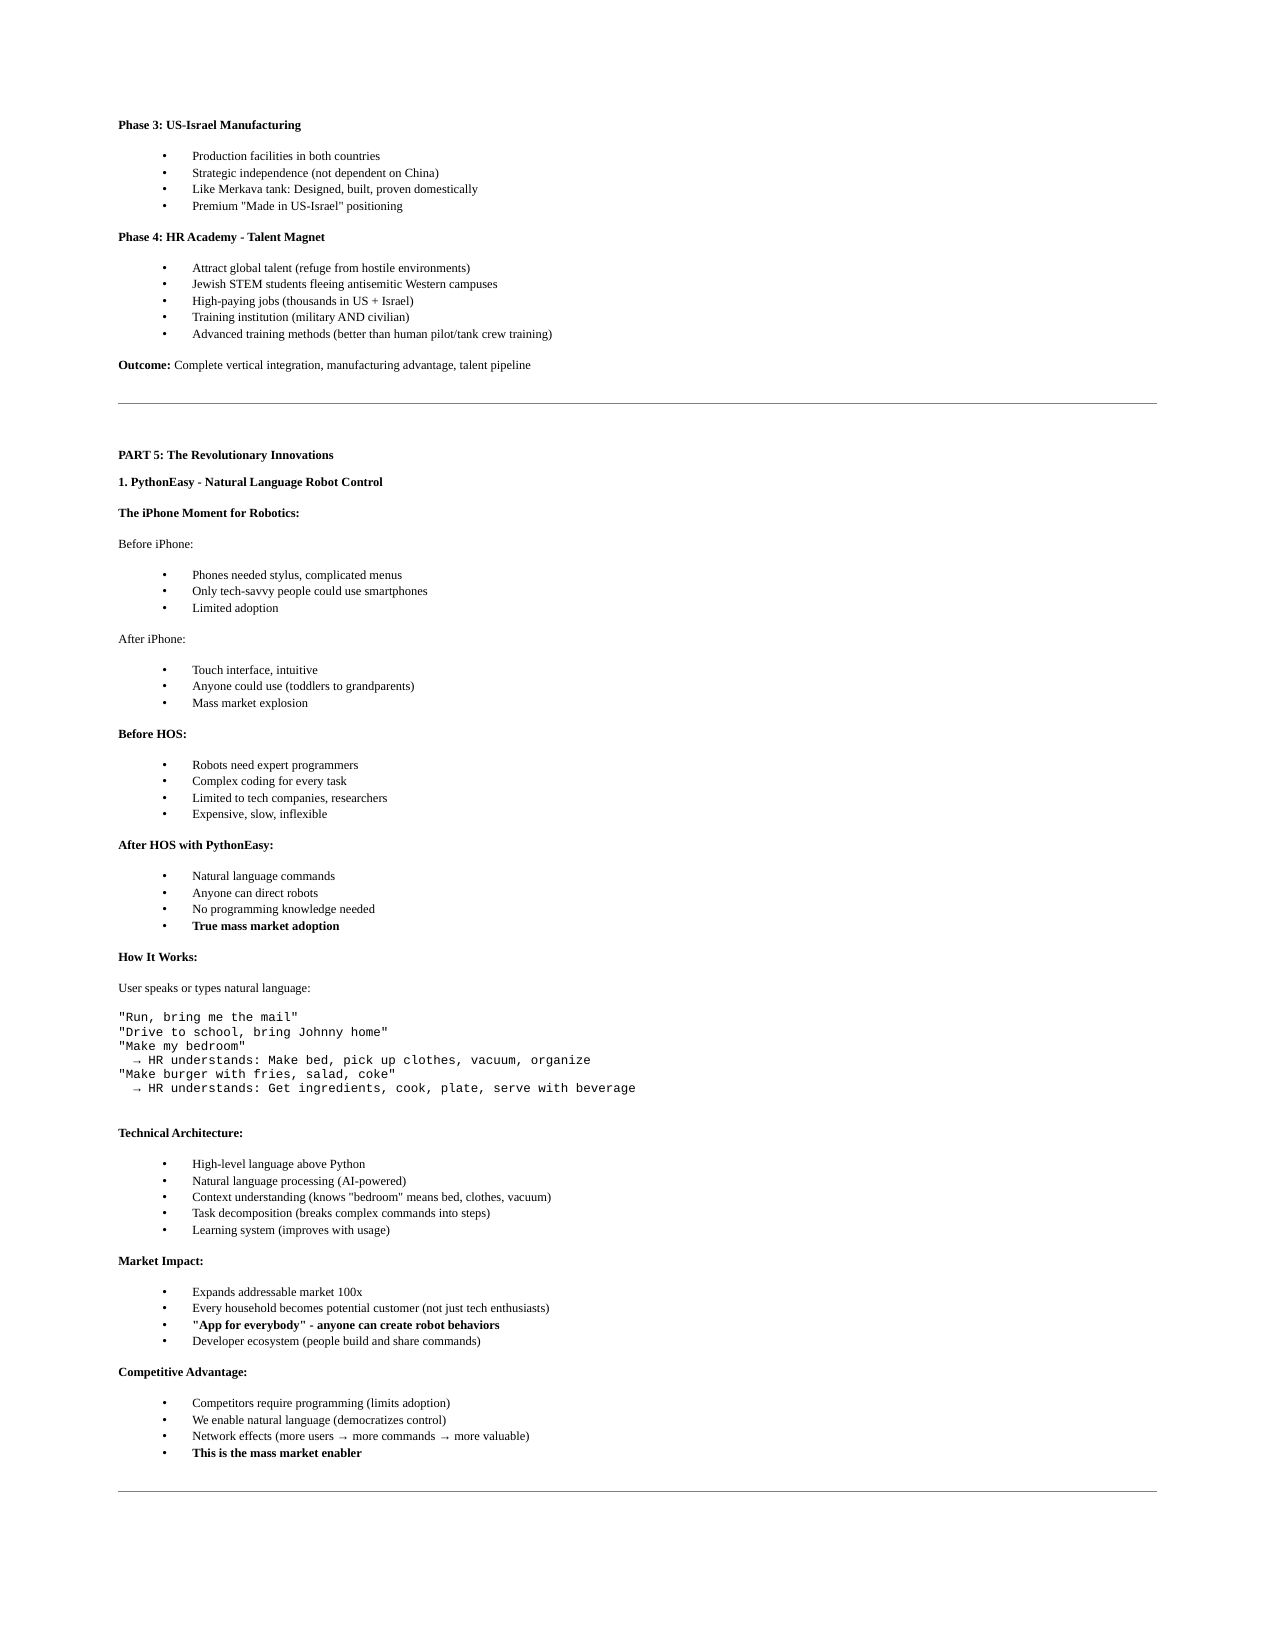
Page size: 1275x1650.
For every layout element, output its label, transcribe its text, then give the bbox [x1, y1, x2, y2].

list Complex coding for every task [162, 774, 1157, 788]
list Limited to tech companies, researchers [162, 790, 1157, 805]
list Advanced training methods (better than human pilot/tank crew training) [162, 326, 1157, 341]
list Mass market explosion [162, 695, 1157, 710]
list Training institution (military AND civilian) [162, 310, 1157, 324]
text → HR understands: Get ingredients, cook, plate, serve with beverage [118, 1082, 1157, 1096]
text → HR understands: Make bed, pick up clothes, vacuum, organize [118, 1054, 1157, 1068]
list Attract global talent (refuge from hostile environments) [162, 261, 1157, 275]
list No programming knowledge needed [162, 902, 1157, 916]
list Developer ecosystem (people build and share commands) [162, 1334, 1157, 1348]
text "Make burger with fries, salad, coke" [118, 1068, 1157, 1082]
list Jewish STEM students fleeing antisemitic Western campuses [162, 277, 1157, 291]
list Strategic independence (not dependent on China) [162, 166, 1157, 180]
list Limited adoption [162, 600, 1157, 615]
text After HOS with PythonEasy: [118, 838, 1157, 852]
list Premium "Made in US-Israel" positioning [162, 198, 1157, 213]
text Phase 3: US-Israel Manufacturing [118, 118, 1157, 132]
text Market Impact: [118, 1254, 1157, 1268]
list This is the mass market enabler [162, 1446, 1157, 1460]
list Phones needed stylus, complicated menus [162, 567, 1157, 582]
list Every household becomes potential customer (not just tech enthusiasts) [162, 1301, 1157, 1316]
list Expands addressable market 100x [162, 1285, 1157, 1299]
text Phase 4: HR Academy - Talent Magnet [118, 229, 1157, 244]
text "Make my bedroom" [118, 1040, 1157, 1054]
list Like Merkava tank: Designed, built, proven domestically [162, 182, 1157, 196]
text Competitive Advantage: [118, 1365, 1157, 1379]
text Technical Architecture: [118, 1126, 1157, 1140]
list Context understanding (knows "bedroom" means bed, clothes, vacuum) [162, 1190, 1157, 1204]
list Learning system (improves with usage) [162, 1223, 1157, 1237]
list Production facilities in both countries [162, 149, 1157, 163]
text After iPhone: [118, 631, 1157, 646]
list Only tech-savvy people could use smartphones [162, 584, 1157, 598]
list Natural language commands [162, 869, 1157, 883]
list Network effects (more users → more commands → more valuable) [162, 1429, 1157, 1443]
text 1. PythonEasy - Natural Language Robot Control [118, 474, 1157, 489]
list Expensive, slow, inflexible [162, 807, 1157, 821]
list Natural language processing (AI-powered) [162, 1173, 1157, 1188]
list Task decomposition (breaks complex commands into steps) [162, 1206, 1157, 1221]
list Robots need expert programmers [162, 757, 1157, 772]
text "Run, bring me the mail" [118, 1011, 1157, 1026]
list Anyone could use (toddlers to grandparents) [162, 679, 1157, 693]
list We enable natural language (democratizes control) [162, 1413, 1157, 1427]
subtitle PART 5: The Revolutionary Innovations [118, 447, 1157, 462]
text Outcome: Complete vertical integration, manufacturing advantage, talent pipeline [118, 357, 1157, 372]
text How It Works: [118, 949, 1157, 964]
list High-level language above Python [162, 1157, 1157, 1171]
list High-paying jobs (thousands in US + Israel) [162, 293, 1157, 308]
text The iPhone Moment for Robotics: [118, 505, 1157, 520]
text Before iPhone: [118, 536, 1157, 551]
list Competitors require programming (limits adoption) [162, 1396, 1157, 1411]
text Before HOS: [118, 726, 1157, 741]
list Touch interface, intuitive [162, 662, 1157, 677]
list True mass market adoption [162, 918, 1157, 933]
text "Drive to school, bring Johnny home" [118, 1026, 1157, 1040]
list Anyone can direct robots [162, 885, 1157, 900]
list "App for everybody" - anyone can create robot behaviors [162, 1318, 1157, 1332]
text User speaks or types natural language: [118, 980, 1157, 995]
